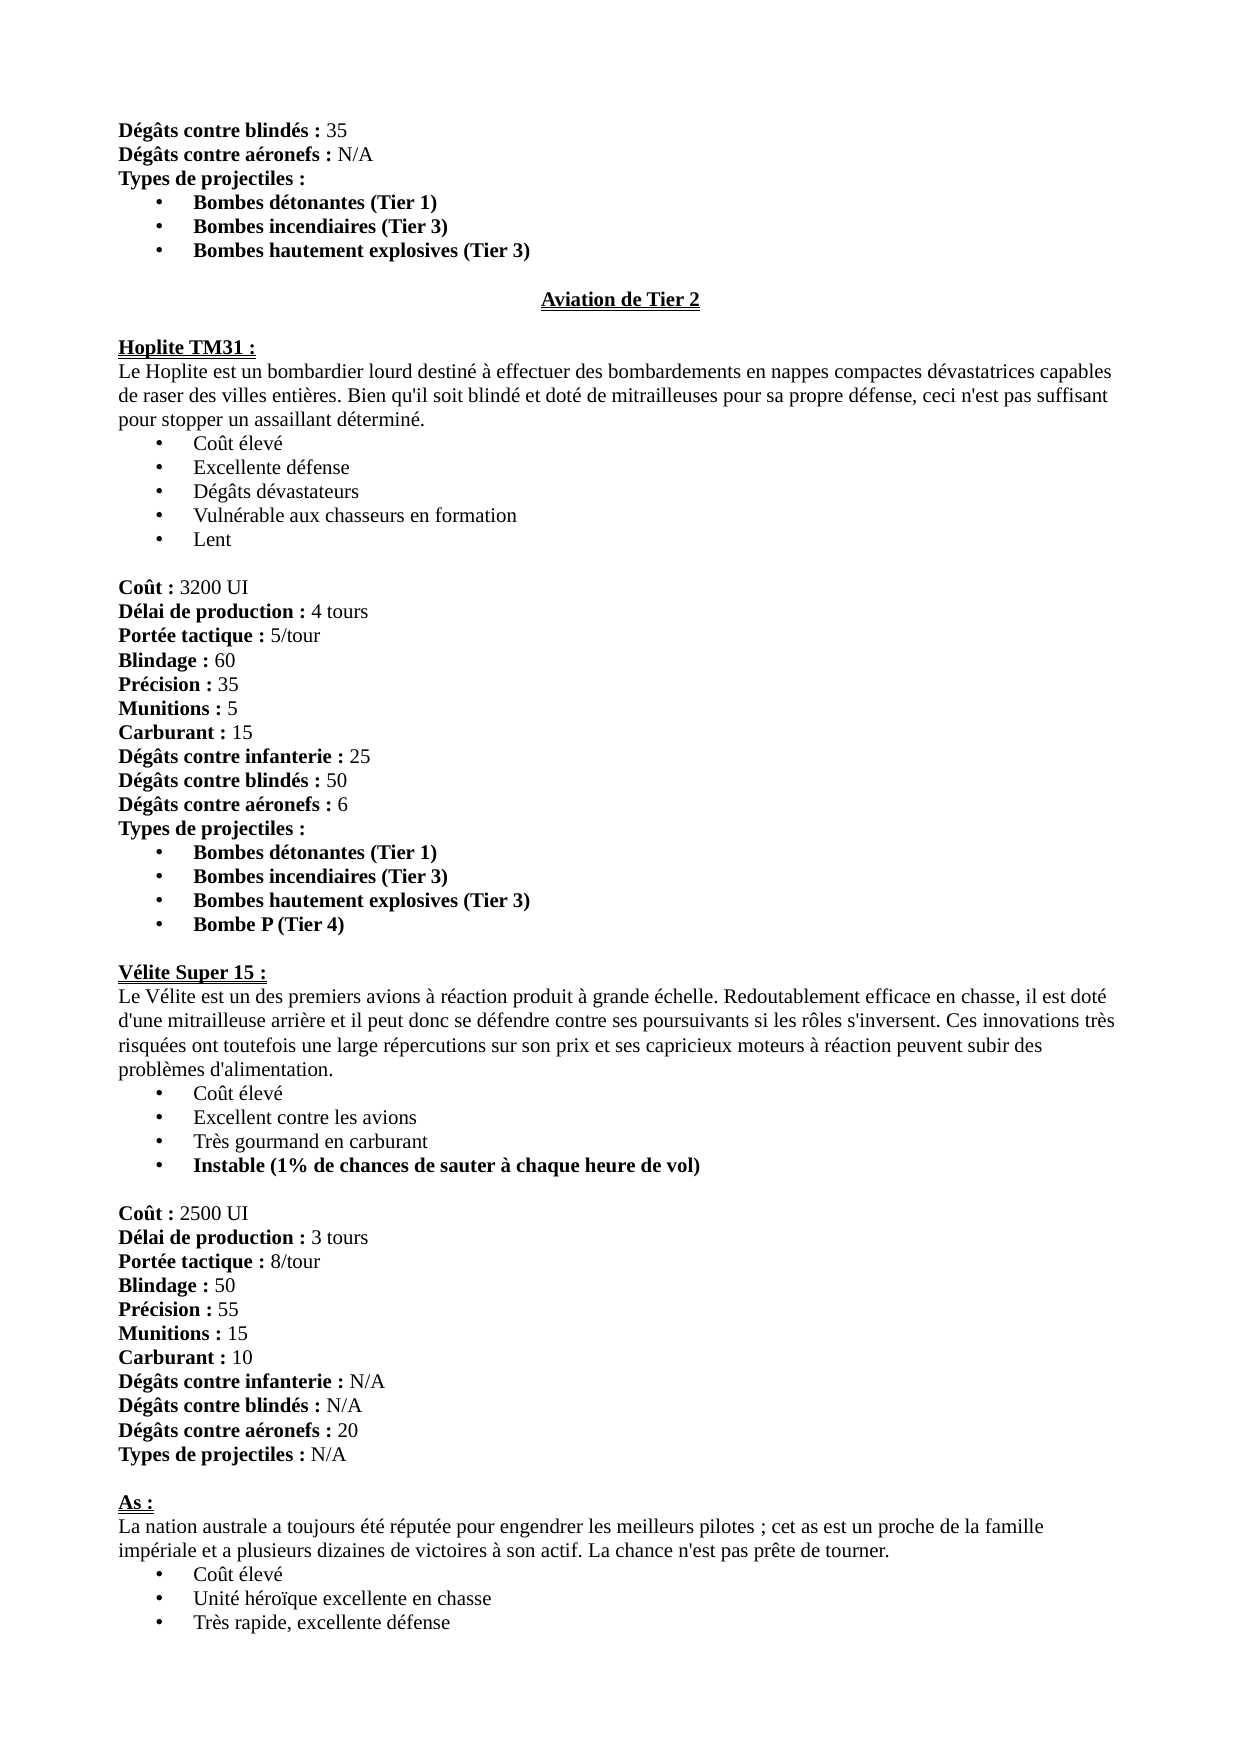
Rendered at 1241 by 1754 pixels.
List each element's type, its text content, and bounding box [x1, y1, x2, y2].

text Munitions : 15 [118, 1321, 1122, 1345]
text Blindage : 60 [118, 647, 1122, 672]
list Lent [156, 527, 1122, 551]
text Précision : 35 [118, 672, 1122, 696]
text Portée tactique : 8/tour [118, 1249, 1122, 1273]
list Excellente défense [156, 455, 1122, 479]
list Bombes détonantes (Tier 1) [156, 840, 1122, 864]
text La nation australe a toujours été réputée pour engendrer les meilleurs pilotes ; cet as est un proche de la famille impériale et a plusieurs dizaines de victoires à son actif. La chance n'est pas prête de tourner. [118, 1514, 1122, 1562]
text Portée tactique : 5/tour [118, 623, 1122, 647]
list Bombes hautement explosives (Tier 3) [156, 238, 1122, 262]
list Unité héroïque excellente en chasse [156, 1586, 1122, 1610]
list Bombes incendiaires (Tier 3) [156, 864, 1122, 888]
list Bombes hautement explosives (Tier 3) [156, 888, 1122, 912]
list Bombes détonantes (Tier 1) [156, 190, 1122, 214]
text Types de projectiles : [118, 166, 1122, 190]
list Bombes incendiaires (Tier 3) [156, 214, 1122, 238]
text Vélite Super 15 : [118, 960, 1122, 984]
text Carburant : 15 [118, 720, 1122, 744]
text Dégâts contre aéronefs : N/A [118, 142, 1122, 166]
text Types de projectiles : [118, 816, 1122, 840]
list Très gourmand en carburant [156, 1129, 1122, 1153]
list Vulnérable aux chasseurs en formation [156, 503, 1122, 527]
list Bombe P (Tier 4) [156, 912, 1122, 936]
text Précision : 55 [118, 1297, 1122, 1321]
text Coût : 3200 UI [118, 575, 1122, 599]
text Aviation de Tier 2 [118, 287, 1122, 311]
text Délai de production : 4 tours [118, 599, 1122, 623]
text Délai de production : 3 tours [118, 1225, 1122, 1249]
text Dégâts contre aéronefs : 20 [118, 1417, 1122, 1442]
text Dégâts contre blindés : 50 [118, 768, 1122, 792]
list Dégâts dévastateurs [156, 479, 1122, 503]
text Dégâts contre blindés : N/A [118, 1393, 1122, 1417]
text Dégâts contre infanterie : 25 [118, 744, 1122, 768]
list Très rapide, excellente défense [156, 1610, 1122, 1634]
text Carburant : 10 [118, 1345, 1122, 1369]
text Munitions : 5 [118, 696, 1122, 720]
text Le Hoplite est un bombardier lourd destiné à effectuer des bombardements en nappes compactes dévastatrices capables de raser des villes entières. Bien qu'il soit blindé et doté de mitrailleuses pour sa propre défense, ceci n'est pas suffisant pour stopper un assaillant déterminé. [118, 359, 1122, 431]
text Hoplite TM31 : [118, 335, 1122, 359]
text As : [118, 1490, 1122, 1514]
list Coût élevé [156, 1081, 1122, 1105]
text Le Vélite est un des premiers avions à réaction produit à grande échelle. Redoutablement efficace en chasse, il est doté d'une mitrailleuse arrière et il peut donc se défendre contre ses poursuivants si les rôles s'inversent. Ces innovations très risquées ont toutefois une large répercutions sur son prix et ses capricieux moteurs à réaction peuvent subir des problèmes d'alimentation. [118, 984, 1122, 1081]
text Blindage : 50 [118, 1273, 1122, 1297]
list Coût élevé [156, 431, 1122, 455]
list Instable (1% de chances de sauter à chaque heure de vol) [156, 1153, 1122, 1177]
list Coût élevé [156, 1562, 1122, 1586]
text Dégâts contre blindés : 35 [118, 118, 1122, 142]
text Types de projectiles : N/A [118, 1442, 1122, 1466]
text Dégâts contre aéronefs : 6 [118, 792, 1122, 816]
text Dégâts contre infanterie : N/A [118, 1369, 1122, 1393]
list Excellent contre les avions [156, 1105, 1122, 1129]
text Coût : 2500 UI [118, 1201, 1122, 1225]
